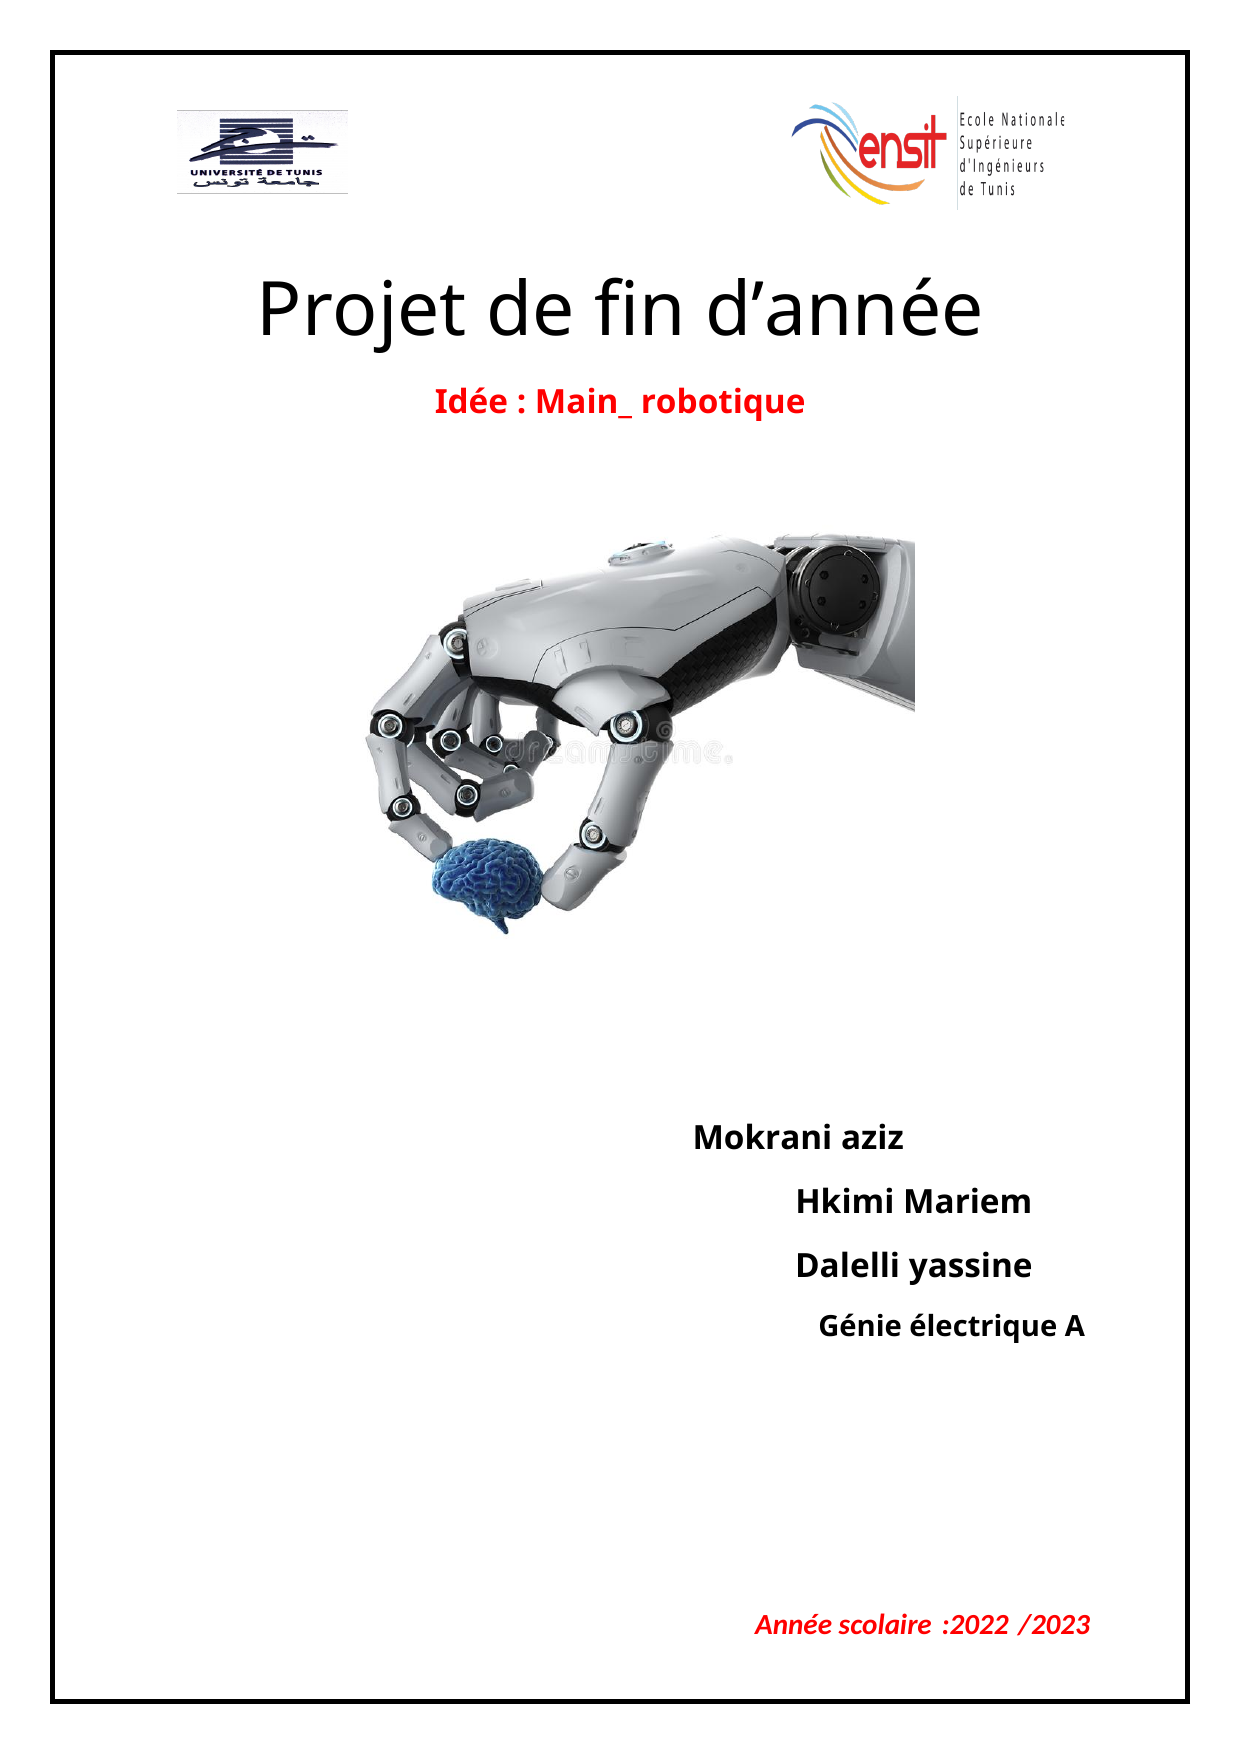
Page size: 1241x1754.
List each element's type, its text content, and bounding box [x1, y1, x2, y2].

text Projet de fin d’année [148, 255, 1093, 358]
text Génie électrique A [148, 1305, 1093, 1345]
text Hkimi Mariem [148, 1178, 1093, 1223]
text Mokrani aziz [148, 1114, 1093, 1159]
text Dalelli yassine [148, 1241, 1093, 1287]
text Idée : Main_ robotique [148, 378, 1093, 424]
